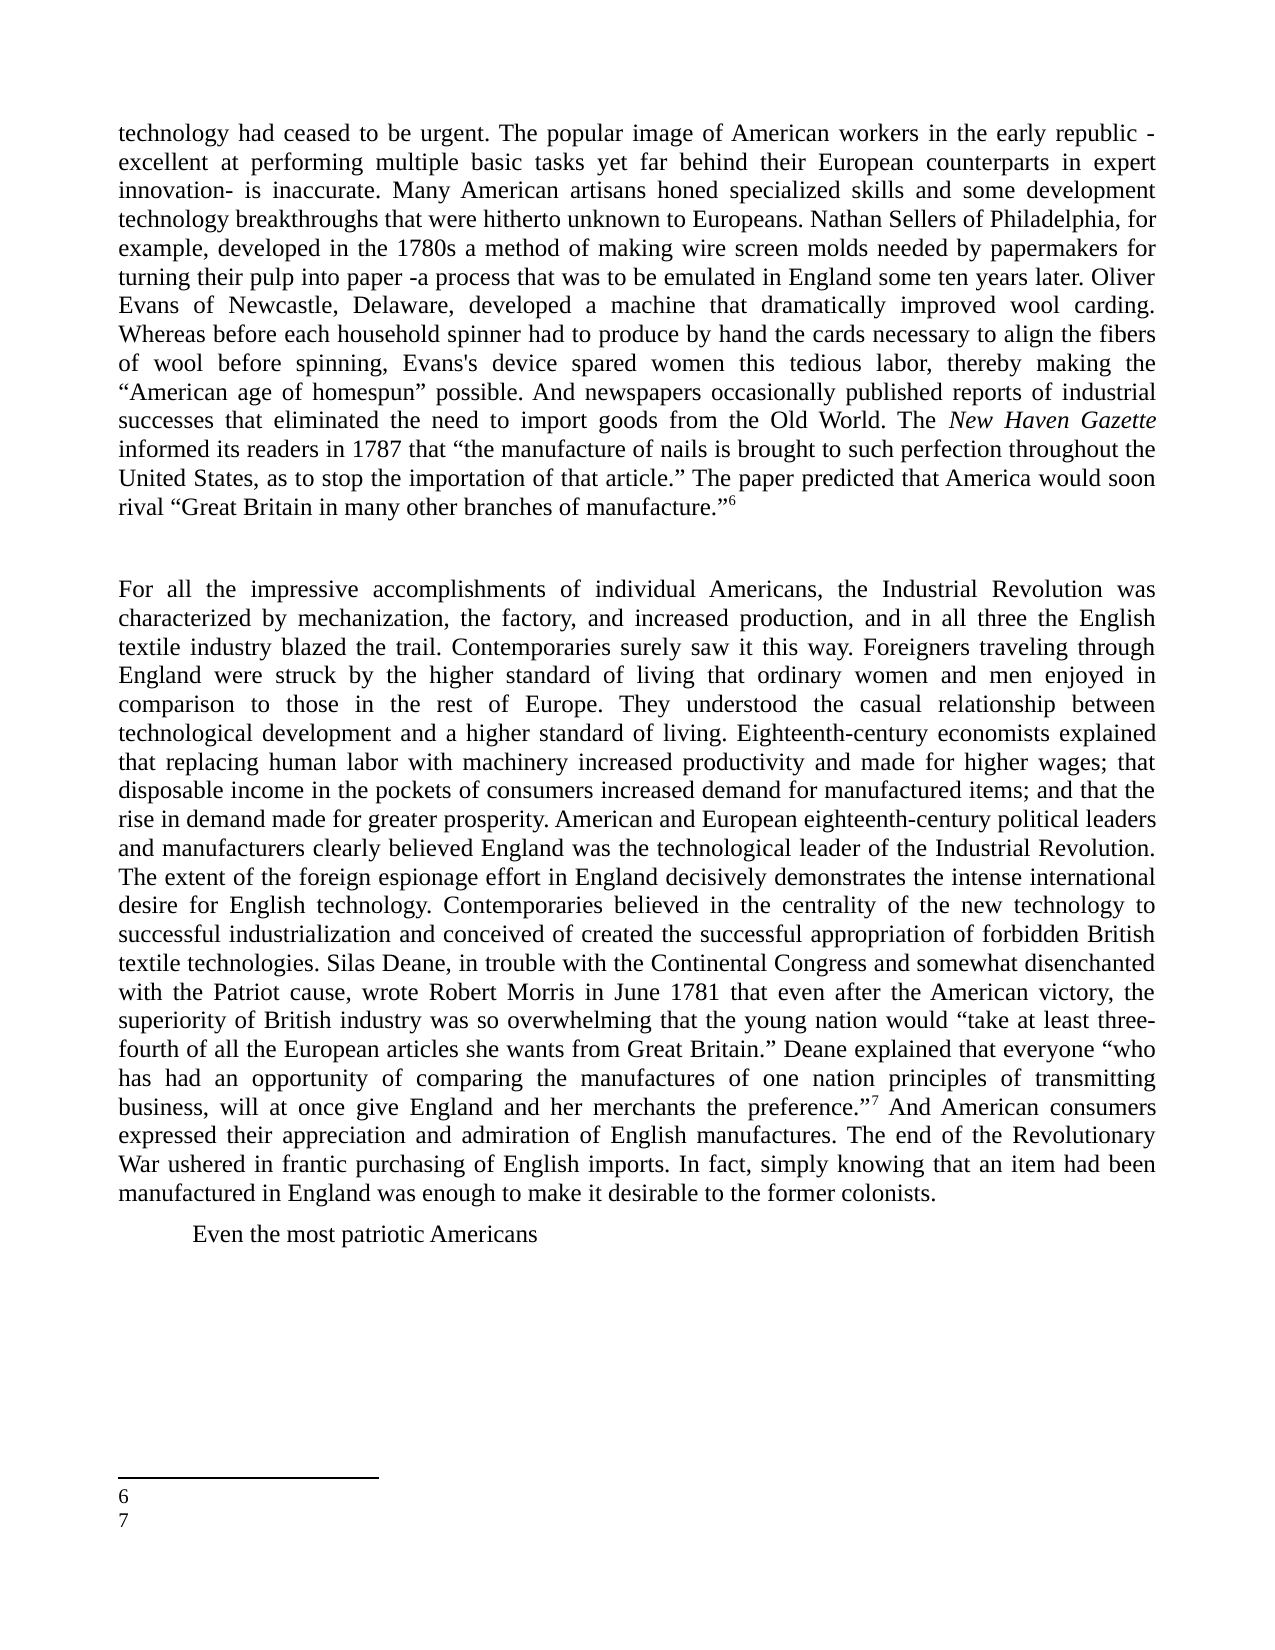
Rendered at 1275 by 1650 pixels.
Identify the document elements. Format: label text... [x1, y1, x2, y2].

text For all the impressive accomplishments of individual Americans, the Industrial Revolution was characterized by mechanization, the factory, and increased production, and in all three the English textile industry blazed the trail. Contemporaries surely saw it this way. Foreigners traveling through England were struck by the higher standard of living that ordinary women and men enjoyed in comparison to those in the rest of Europe. They understood the casual relationship between technological development and a higher standard of living. Eighteenth-century economists explained that replacing human labor with machinery increased productivity and made for higher wages; that disposable income in the pockets of consumers increased demand for manufactured items; and that the rise in demand made for greater prosperity. American and European eighteenth-century political leaders and manufacturers clearly believed England was the technological leader of the Industrial Revolution. The extent of the foreign espionage effort in England decisively demonstrates the intense international desire for English technology. Contemporaries believed in the centrality of the new technology to successful industrialization and conceived of created the successful appropriation of forbidden British textile technologies. Silas Deane, in trouble with the Continental Congress and somewhat disenchanted with the Patriot cause, wrote Robert Morris in June 1781 that even after the American victory, the superiority of British industry was so overwhelming that the young nation would “take at least three-fourth of all the European articles she wants from Great Britain.” Deane explained that everyone “who has had an opportunity of comparing the manufactures of one nation principles of transmitting business, will at once give England and her merchants the preference.” And American consumers expressed their appreciation and admiration of English manufactures. The end of the Revolutionary War ushered in frantic purchasing of English imports. In fact, simply knowing that an item had been manufactured in England was enough to make it desirable to the former colonists. [118, 574, 1157, 1207]
text technology had ceased to be urgent. The popular image of American workers in the early republic -excellent at performing multiple basic tasks yet far behind their European counterparts in expert innovation- is inaccurate. Many American artisans honed specialized skills and some development technology breakthroughs that were hitherto unknown to Europeans. Nathan Sellers of Philadelphia, for example, developed in the 1780s a method of making wire screen molds needed by papermakers for turning their pulp into paper -a process that was to be emulated in England some ten years later. Oliver Evans of Newcastle, Delaware, developed a machine that dramatically improved wool carding. Whereas before each household spinner had to produce by hand the cards necessary to align the fibers of wool before spinning, Evans's device spared women this tedious labor, thereby making the “American age of homespun” possible. And newspapers occasionally published reports of industrial successes that eliminated the need to import goods from the Old World. The New Haven Gazette informed its readers in 1787 that “the manufacture of nails is brought to such perfection throughout the United States, as to stop the importation of that article.” The paper predicted that America would soon rival “Great Britain in many other branches of manufacture.” [118, 118, 1157, 521]
text Even the most patriotic Americans [118, 1219, 1157, 1248]
